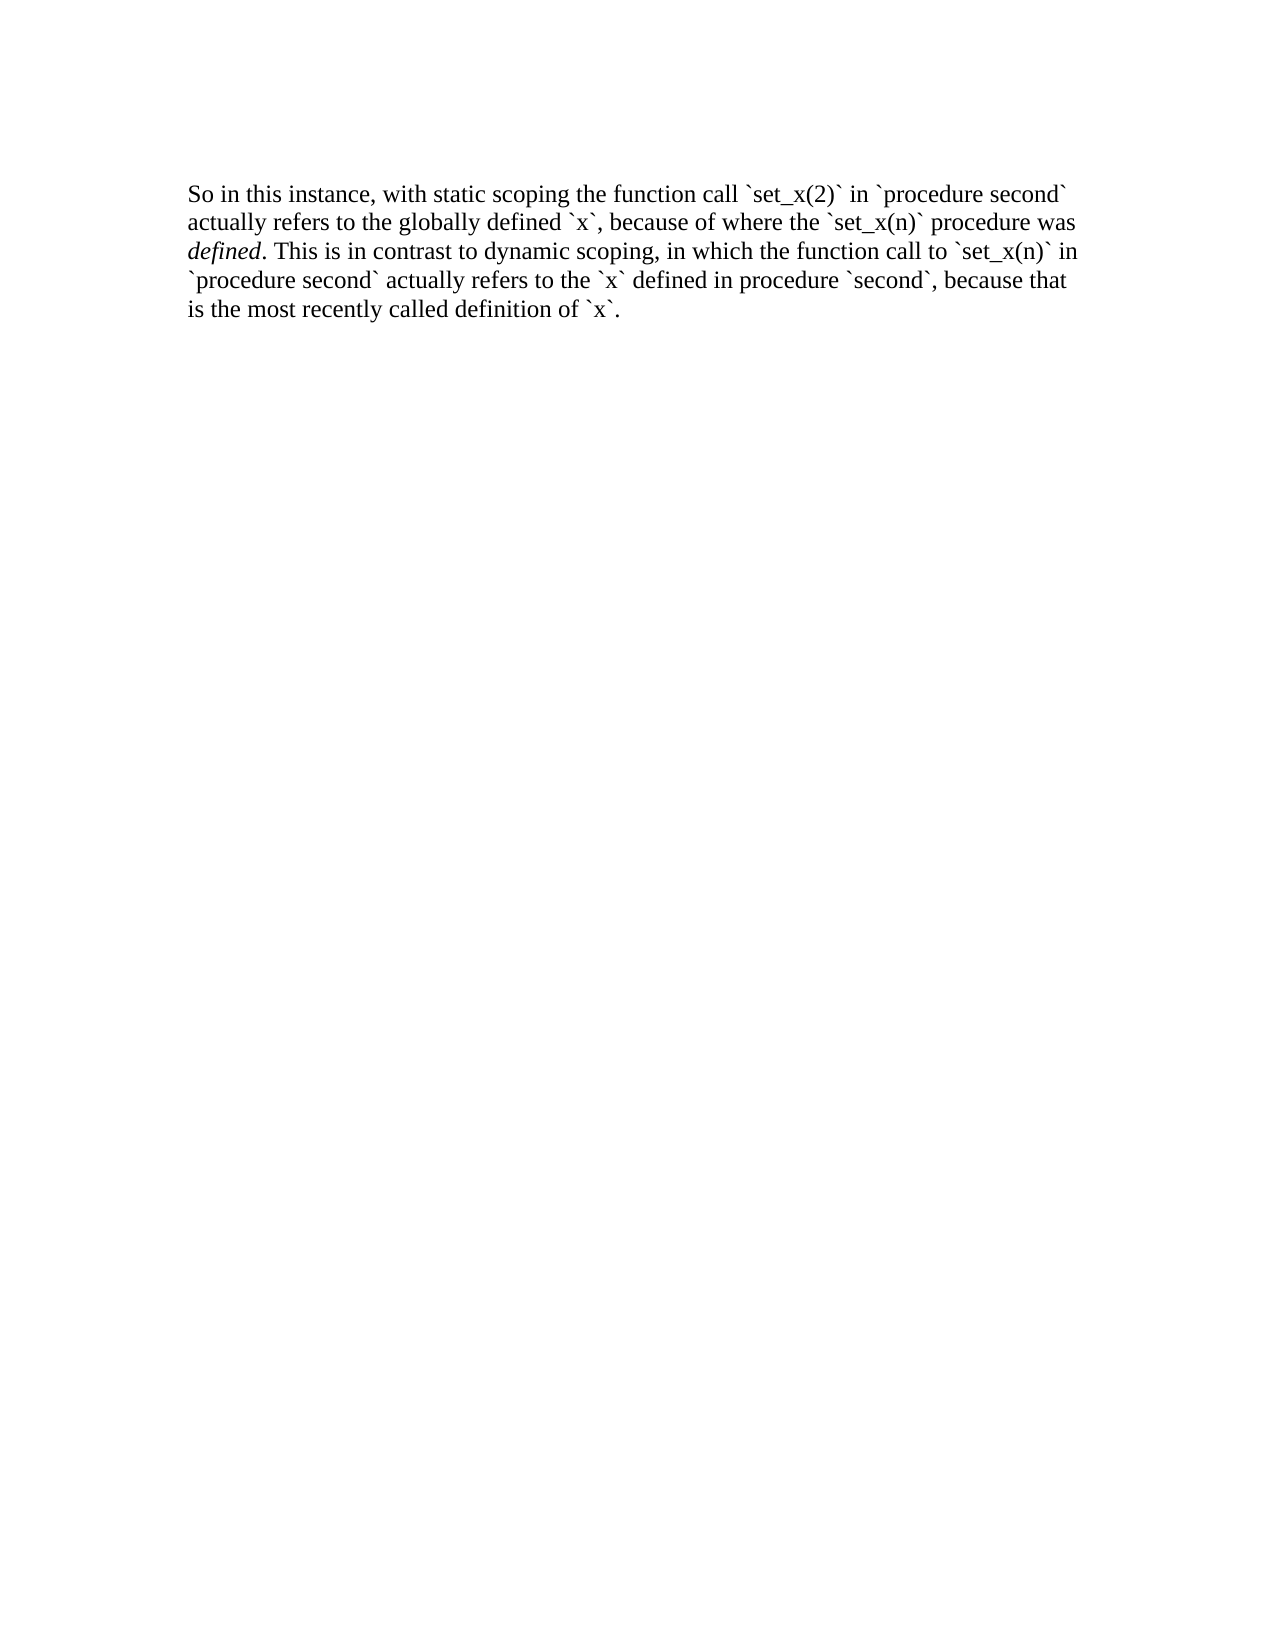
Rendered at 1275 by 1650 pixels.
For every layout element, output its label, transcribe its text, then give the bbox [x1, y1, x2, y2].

text So in this instance, with static scoping the function call `set_x(2)` in `procedure second` actually refers to the globally defined `x`, because of where the `set_x(n)` procedure was defined. This is in contrast to dynamic scoping, in which the function call to `set_x(n)` in `procedure second` actually refers to the `x` defined in procedure `second`, because that is the most recently called definition of `x`. [187, 179, 1087, 322]
